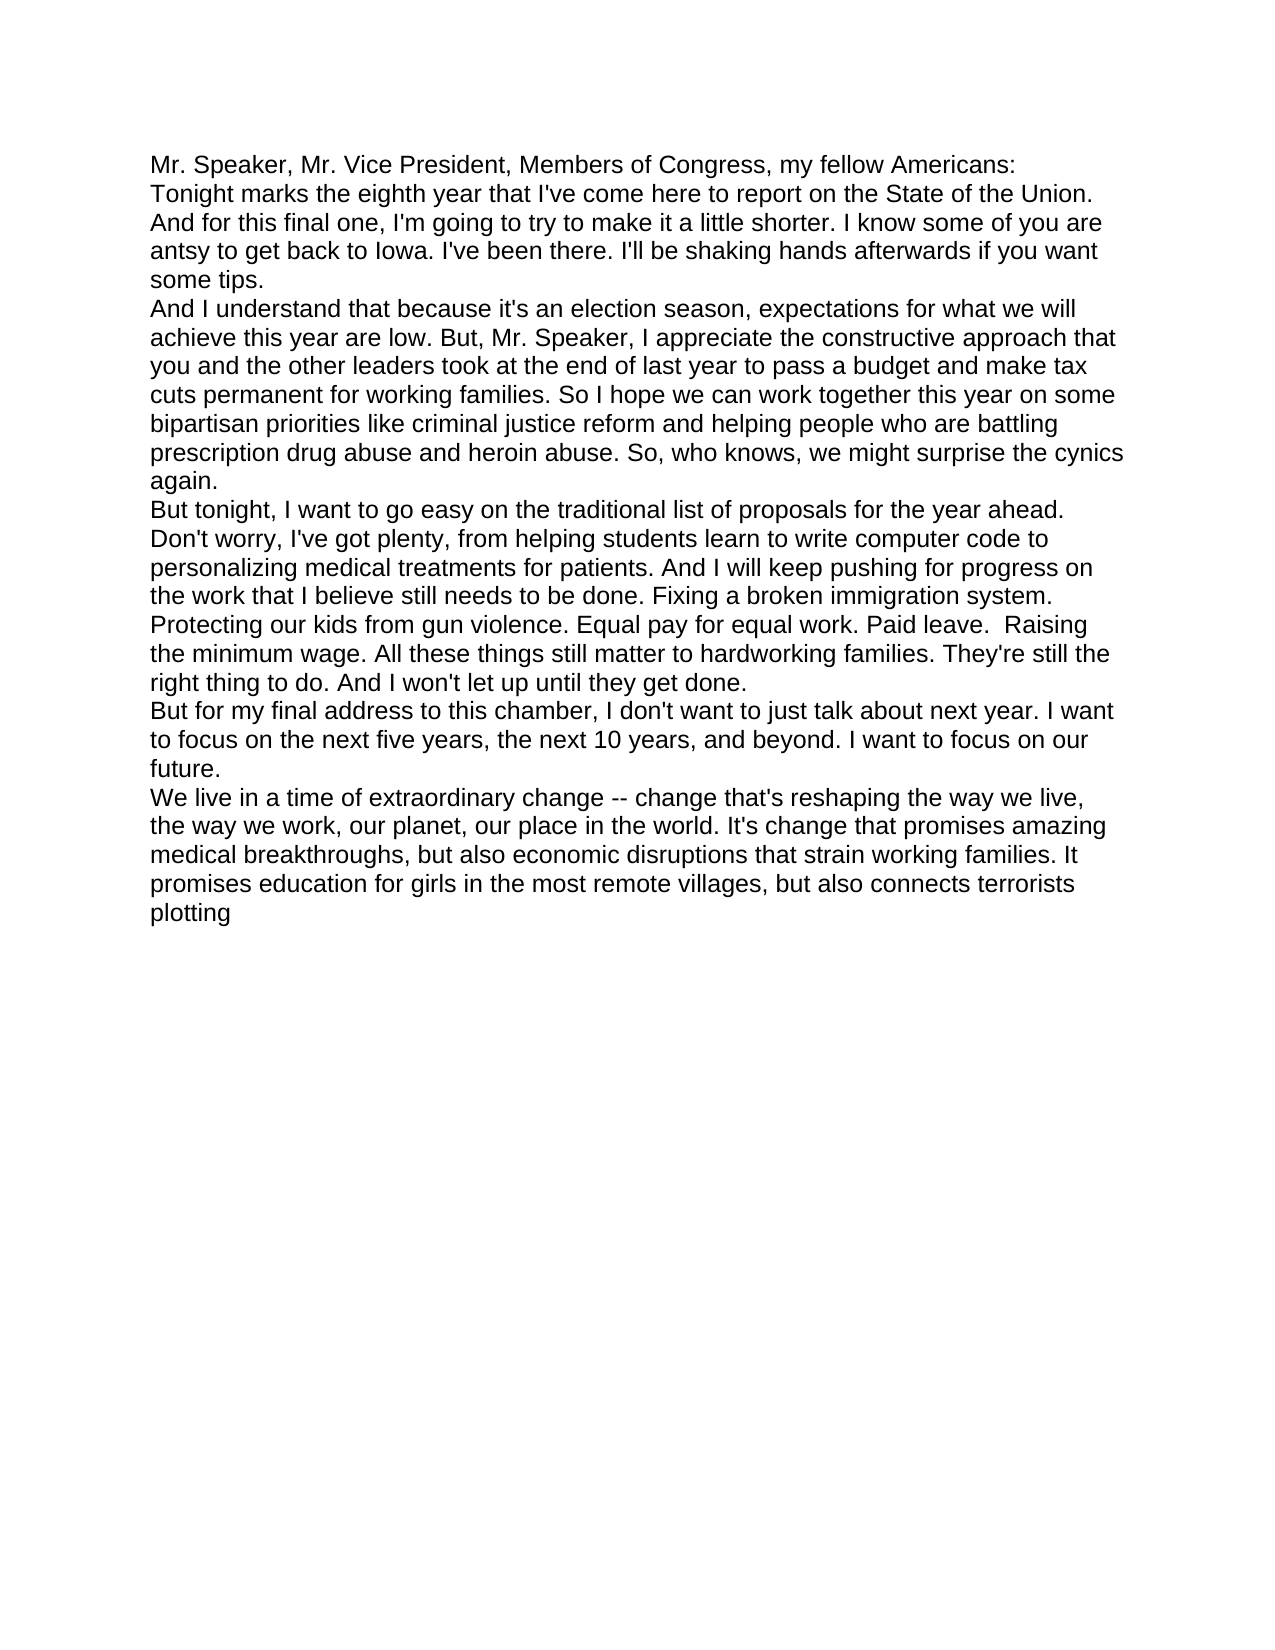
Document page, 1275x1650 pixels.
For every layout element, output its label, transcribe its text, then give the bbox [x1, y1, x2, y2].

text Tonight marks the eighth year that I've come here to report on the State of the Union. And for this final one, I'm going to try to make it a little shorter. I know some of you are antsy to get back to Iowa. I've been there. I'll be shaking hands afterwards if you want some tips. [150, 179, 1125, 294]
text But tonight, I want to go easy on the traditional list of proposals for the year ahead. Don't worry, I've got plenty, from helping students learn to write computer code to personalizing medical treatments for patients. And I will keep pushing for progress on the work that I believe still needs to be done. Fixing a broken immigration system. Protecting our kids from gun violence. Equal pay for equal work. Paid leave. Raising the minimum wage. All these things still matter to hardworking families. They're still the right thing to do. And I won't let up until they get done. [150, 495, 1125, 696]
text And I understand that because it's an election season, expectations for what we will achieve this year are low. But, Mr. Speaker, I appreciate the constructive approach that you and the other leaders took at the end of last year to pass a budget and make tax cuts permanent for working families. So I hope we can work together this year on some bipartisan priorities like criminal justice reform and helping people who are battling prescription drug abuse and heroin abuse. So, who knows, we might surprise the cynics again. [150, 294, 1125, 495]
text But for my final address to this chamber, I don't want to just talk about next year. I want to focus on the next five years, the next 10 years, and beyond. I want to focus on our future. [150, 696, 1125, 782]
text We live in a time of extraordinary change -- change that's reshaping the way we live, the way we work, our planet, our place in the world. It's change that promises amazing medical breakthroughs, but also economic disruptions that strain working families. It promises education for girls in the most remote villages, but also connects terrorists plotting [150, 782, 1125, 926]
text Mr. Speaker, Mr. Vice President, Members of Congress, my fellow Americans: [150, 150, 1125, 179]
